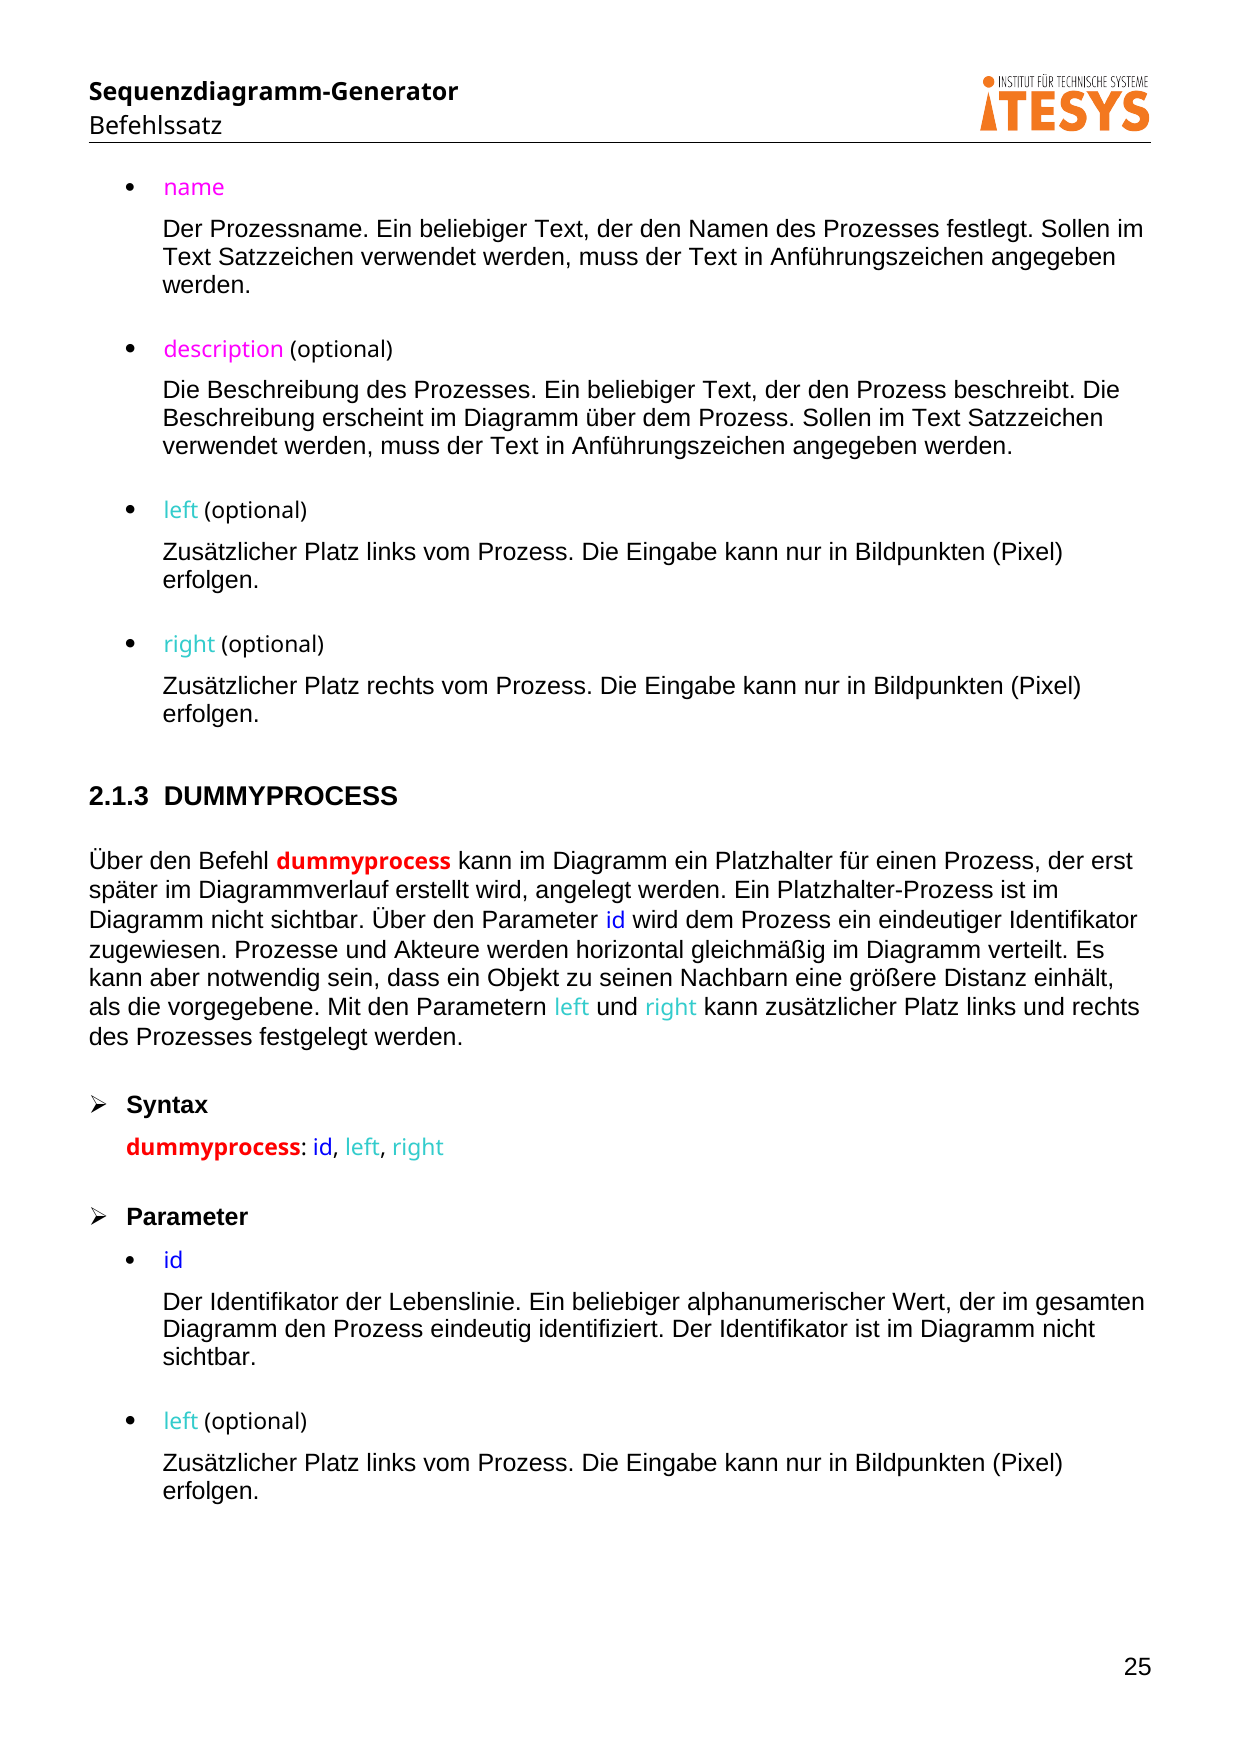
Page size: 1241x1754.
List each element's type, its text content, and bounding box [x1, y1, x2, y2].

text dummyprocess: id, left, right [88, 1131, 1152, 1163]
subtitle DUMMYPROCESS [88, 781, 1152, 811]
list right (optional) [126, 628, 1152, 659]
list left (optional) [126, 494, 1152, 526]
list description (optional) [126, 333, 1152, 364]
text Die Beschreibung des Prozesses. Ein beliebiger Text, der den Prozess beschreibt. Die Beschreibung erscheint im Diagramm über dem Prozess. Sollen im Text Satzzeichen verwendet werden, muss der Text in Anführungszeichen angegeben werden. [162, 376, 1152, 460]
picture [979, 73, 1151, 132]
list left (optional) [126, 1405, 1152, 1436]
text Über den Befehl dummyprocess kann im Diagramm ein Platzhalter für einen Prozess, der erst später im Diagrammverlauf erstellt wird, angelegt werden. Ein Platzhalter-Prozess ist im Diagramm nicht sichtbar. Über den Parameter id wird dem Prozess ein eindeutiger Identifikator zugewiesen. Prozesse und Akteure werden horizontal gleichmäßig im Diagramm verteilt. Es kann aber notwendig sein, dass ein Objekt zu seinen Nachbarn eine größere Distanz einhält, als die vorgegebene. Mit den Parametern left und right kann zusätzlicher Platz links und rechts des Prozesses festgelegt werden. [88, 845, 1152, 1050]
list Syntax [88, 1091, 1152, 1119]
text Zusätzlicher Platz links vom Prozess. Die Eingabe kann nur in Bildpunkten (Pixel) erfolgen. [162, 1449, 1152, 1505]
text Der Prozessname. Ein beliebiger Text, der den Namen des Prozesses festlegt. Sollen im Text Satzzeichen verwendet werden, muss der Text in Anführungszeichen angegeben werden. [162, 215, 1152, 298]
list Parameter [88, 1203, 1152, 1231]
list id [126, 1243, 1152, 1275]
text Zusätzlicher Platz links vom Prozess. Die Eingabe kann nur in Bildpunkten (Pixel) erfolgen. [162, 538, 1152, 594]
text Der Identifikator der Lebenslinie. Ein beliebiger alphanumerischer Wert, der im gesamten Diagramm den Prozess eindeutig identifiziert. Der Identifikator ist im Diagramm nicht sichtbar. [162, 1287, 1152, 1371]
list name [126, 171, 1152, 202]
text Zusätzlicher Platz rechts vom Prozess. Die Eingabe kann nur in Bildpunkten (Pixel) erfolgen. [162, 672, 1152, 728]
